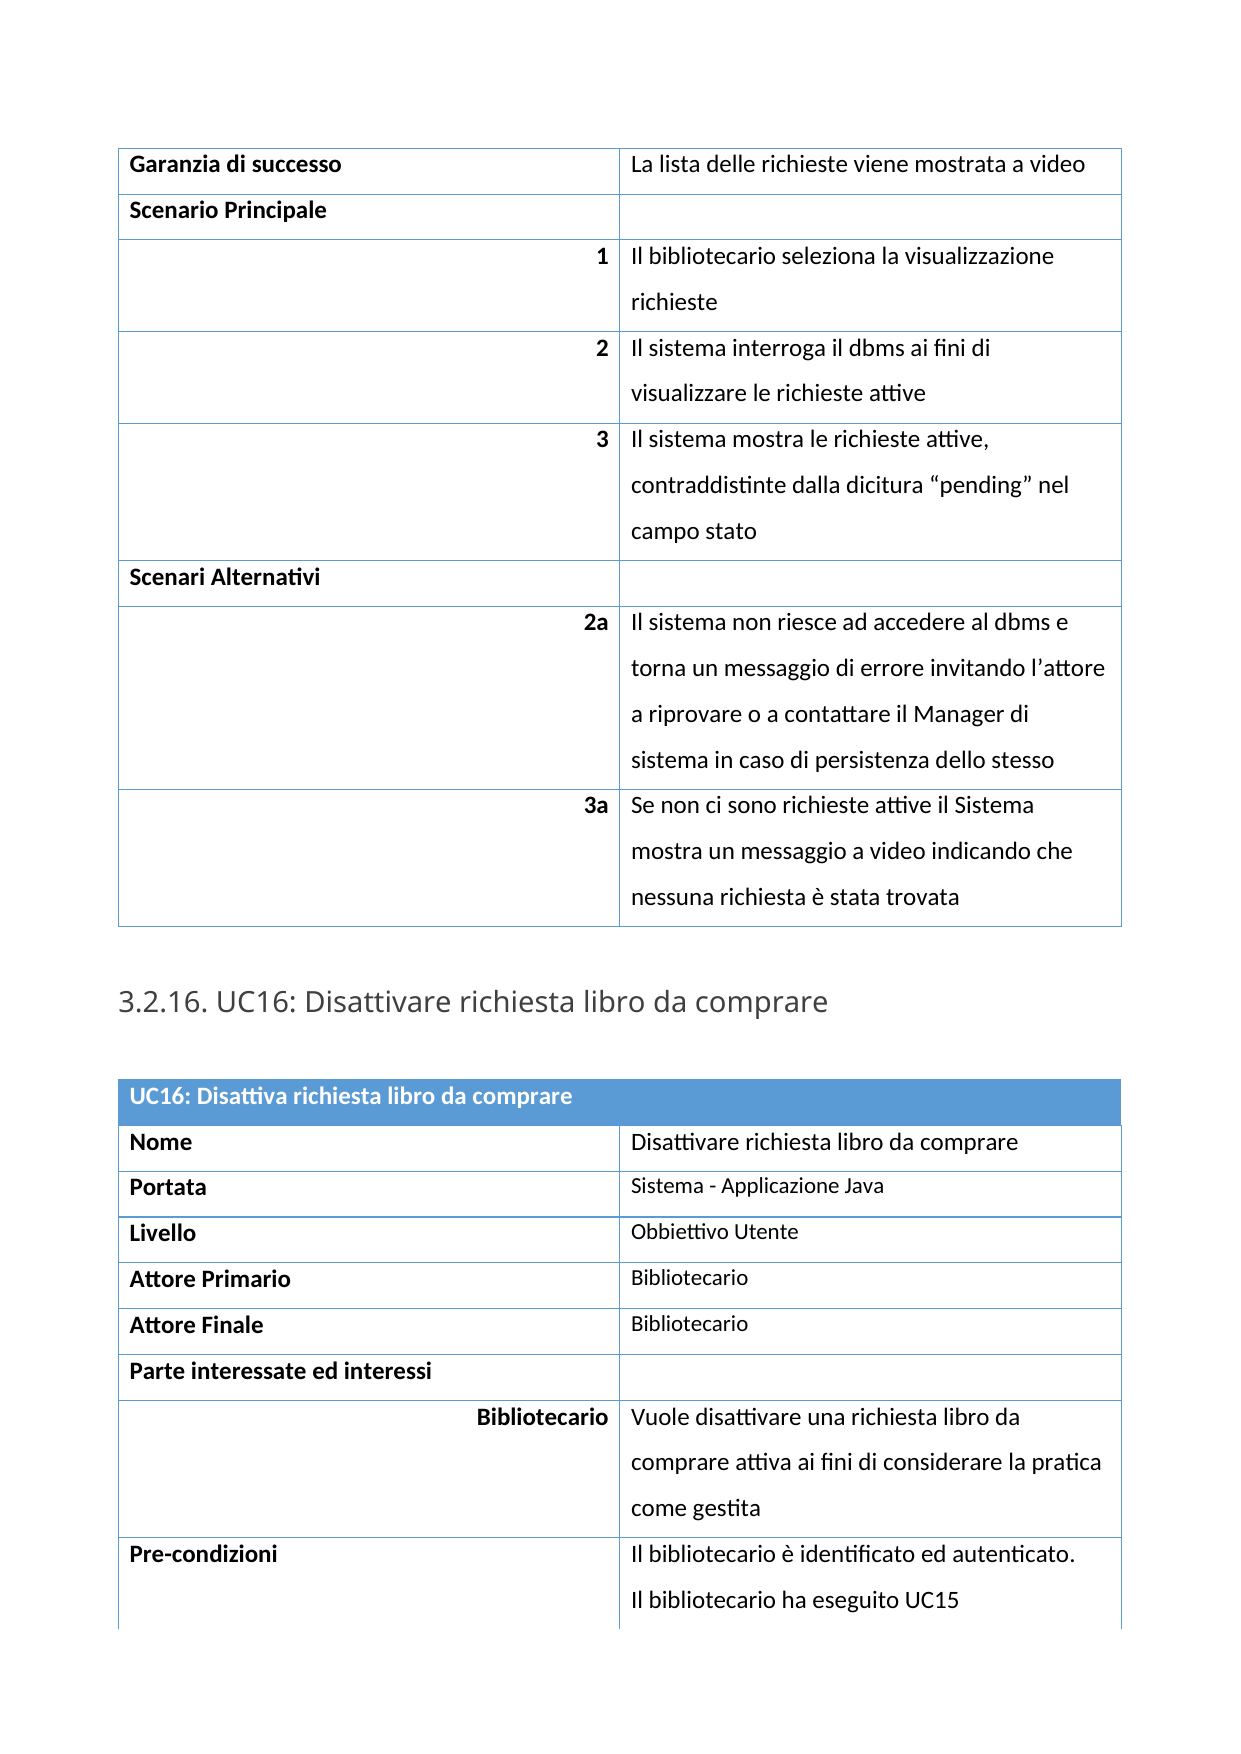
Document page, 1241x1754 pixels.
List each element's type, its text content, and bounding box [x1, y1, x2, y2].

table_cell Portata [119, 1172, 619, 1216]
table_cell Il sistema mostra le richieste attive, contraddistinte dalla dicitura “pending” nel campo stato [620, 424, 1121, 560]
table_cell 2a [119, 607, 619, 788]
table_cell Garanzia di successo [119, 149, 619, 193]
table_cell Se non ci sono richieste attive il Sistema mostra un messaggio a video indicando che nessuna richiesta è stata trovata [620, 790, 1121, 926]
table_cell Bibliotecario [620, 1309, 1121, 1354]
table_cell Bibliotecario [620, 1263, 1121, 1308]
table_cell Attore Primario [119, 1263, 619, 1308]
table_cell 1 [119, 240, 619, 331]
table_cell Disattivare richiesta libro da comprare [620, 1126, 1121, 1171]
table_cell Scenario Principale [119, 195, 619, 239]
table_cell 2 [119, 332, 619, 422]
table_cell [620, 561, 1121, 606]
table_cell 3a [119, 790, 619, 926]
table_cell Nome [119, 1126, 619, 1171]
table_cell Scenari Alternativi [119, 561, 619, 606]
table_cell [620, 1355, 1121, 1400]
table_cell Vuole disattivare una richiesta libro da comprare attiva ai fini di considerare la pratica come gestita [620, 1401, 1121, 1537]
table_cell La lista delle richieste viene mostrata a video [620, 149, 1121, 193]
table_cell Il bibliotecario è identificato ed autenticato. Il bibliotecario ha eseguito UC15 [620, 1538, 1121, 1628]
table_cell Pre-condizioni [119, 1538, 619, 1628]
table_cell Livello [119, 1218, 619, 1262]
table_cell [620, 195, 1121, 239]
table_cell Sistema - Applicazione Java [620, 1172, 1121, 1216]
table_cell Obbiettivo Utente [620, 1218, 1121, 1262]
table_cell Il sistema interroga il dbms ai fini di visualizzare le richieste attive [620, 332, 1121, 422]
table_cell Bibliotecario [119, 1401, 619, 1537]
table_cell Il bibliotecario seleziona la visualizzazione richieste [620, 240, 1121, 331]
table_cell Parte interessate ed interessi [119, 1355, 619, 1400]
table_cell 3 [119, 424, 619, 560]
subtitle 3.2.16. UC16: Disattivare richiesta libro da comprare [118, 981, 1122, 1021]
table_cell Il sistema non riesce ad accedere al dbms e torna un messaggio di errore invitando l’attore a riprovare o a contattare il Manager di sistema in caso di persistenza dello stesso [620, 607, 1121, 788]
table_header UC16: Disattiva richiesta libro da comprare [119, 1080, 1121, 1125]
table_cell Attore Finale [119, 1309, 619, 1354]
